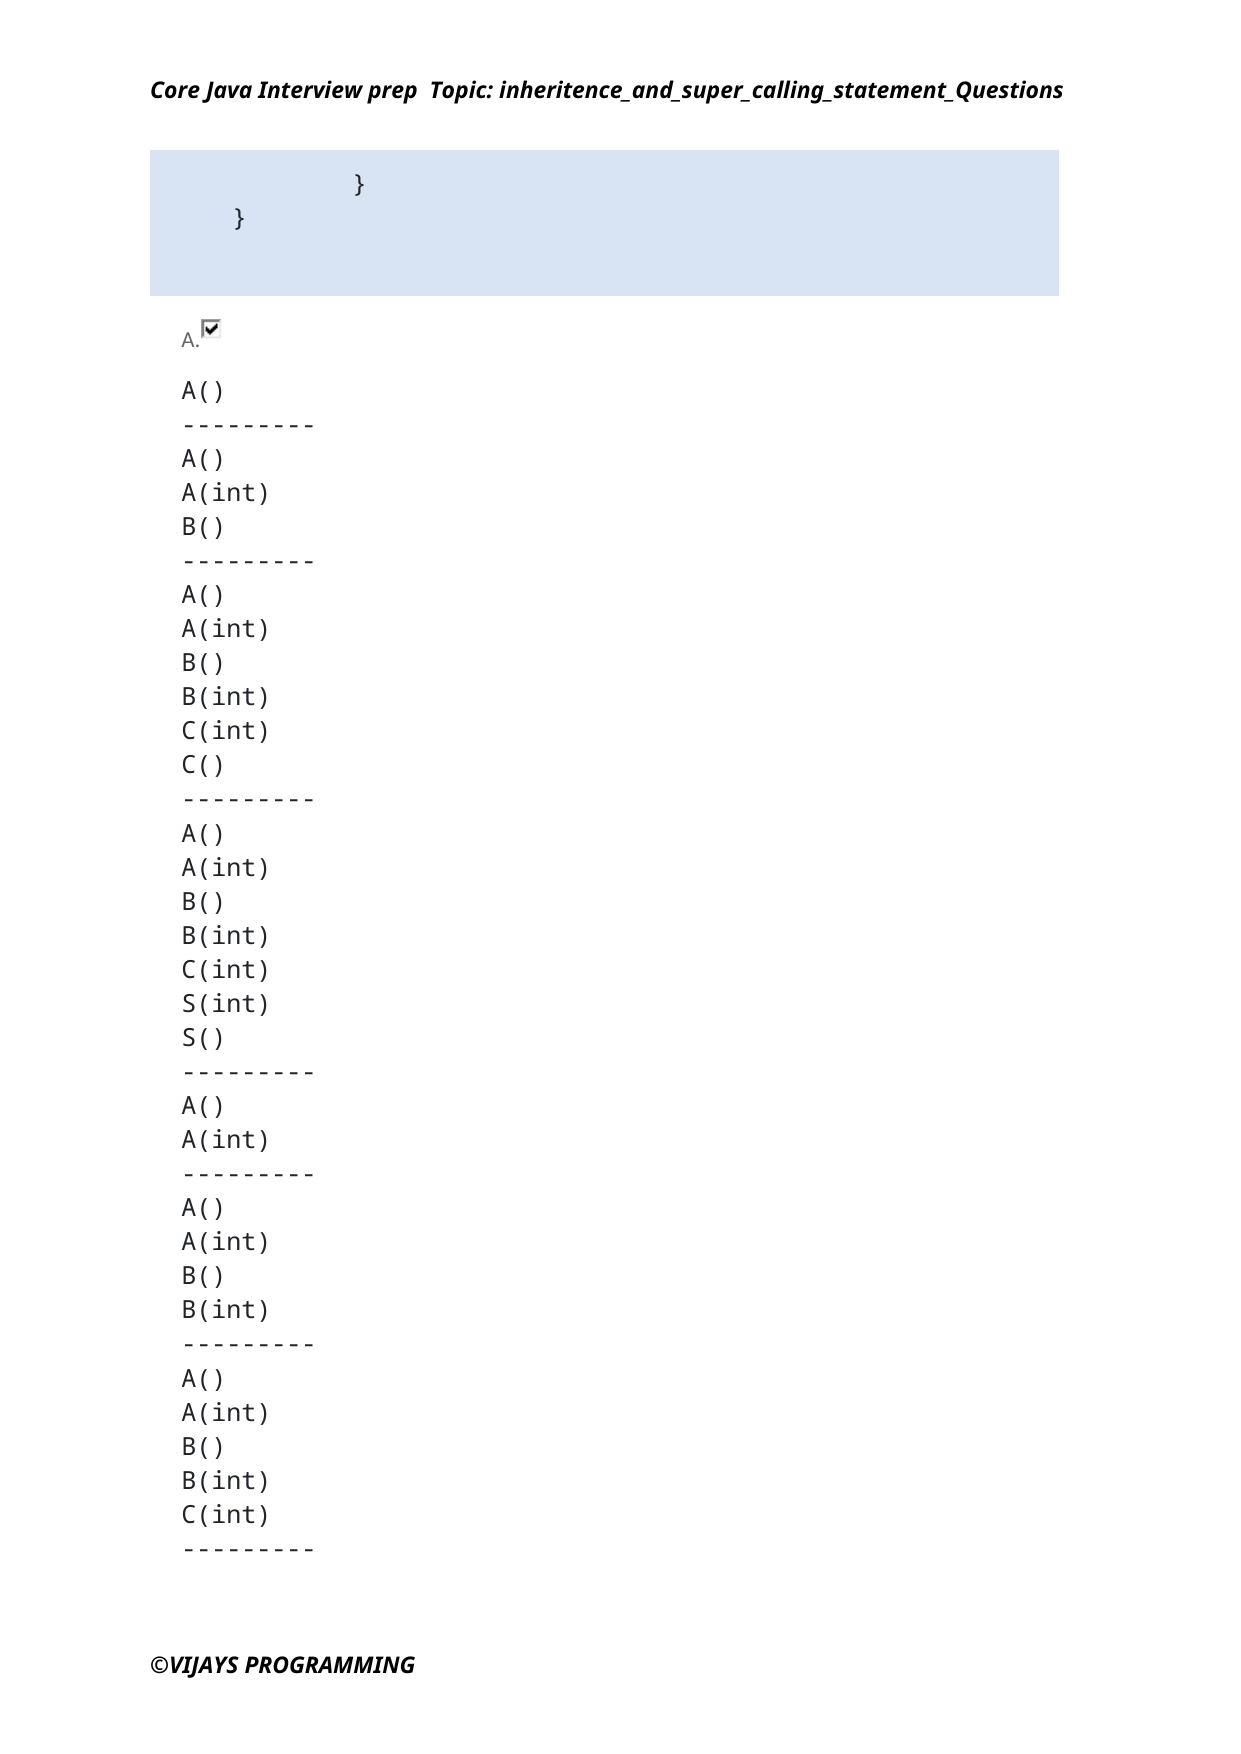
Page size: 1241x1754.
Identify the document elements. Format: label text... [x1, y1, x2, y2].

table_cell } } [216, 150, 1059, 296]
table_header A. A() --------- A() A(int) B() --------- A() A(int) B() B(int) C(int) C() --------- A() A(int) B() B(int) C(int) S(int) S() --------- A() A(int) --------- A() A(int) B() B(int) --------- A() A(int) B() B(int) C(int) [181, 312, 319, 1564]
table_cell [150, 150, 216, 296]
table_cell [1060, 150, 1090, 296]
table_cell [150, 296, 1090, 1580]
